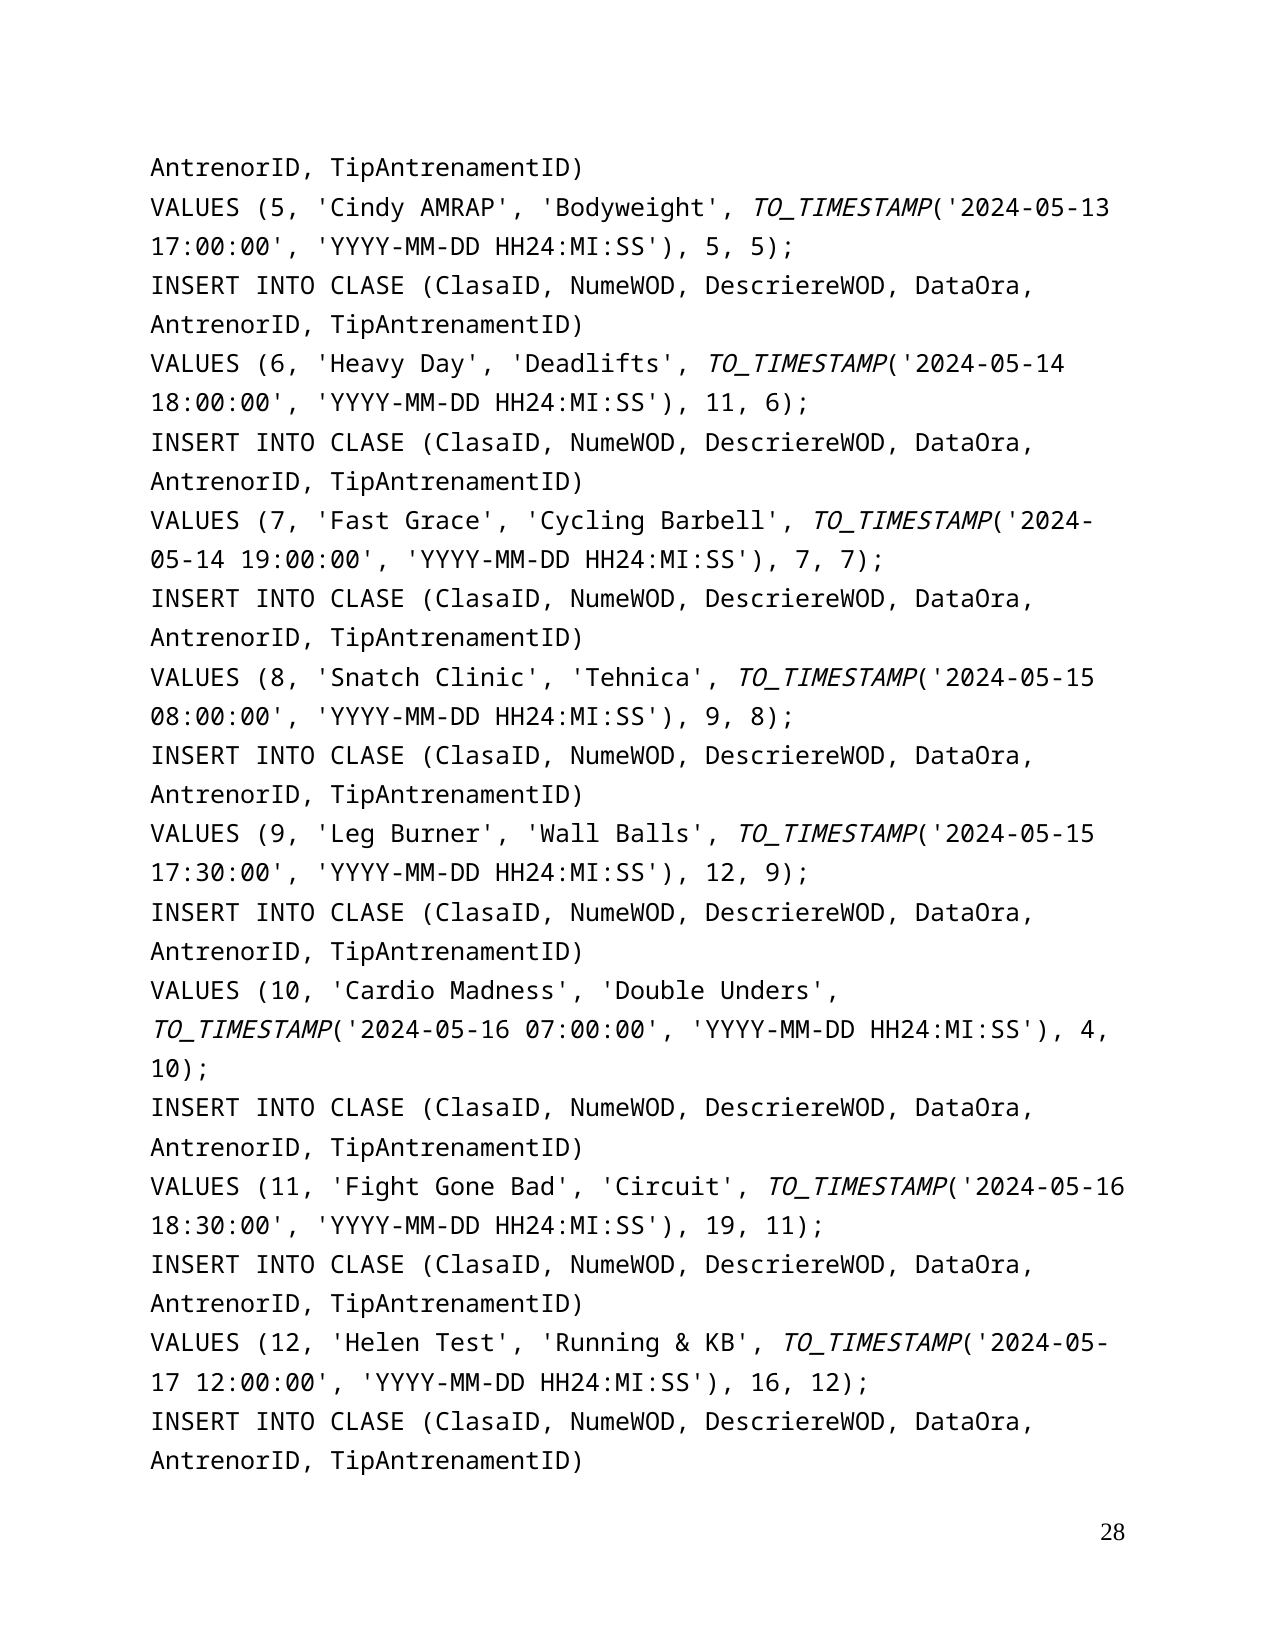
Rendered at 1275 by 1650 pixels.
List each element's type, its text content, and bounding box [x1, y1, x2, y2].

text AntrenorID, TipAntrenamentID) VALUES (5, 'Cindy AMRAP', 'Bodyweight', TO_TIMESTAMP('2024-05-13 17:00:00', 'YYYY-MM-DD HH24:MI:SS'), 5, 5); INSERT INTO CLASE (ClasaID, NumeWOD, DescriereWOD, DataOra, AntrenorID, TipAntrenamentID) VALUES (6, 'Heavy Day', 'Deadlifts', TO_TIMESTAMP('2024-05-14 18:00:00', 'YYYY-MM-DD HH24:MI:SS'), 11, 6); INSERT INTO CLASE (ClasaID, NumeWOD, DescriereWOD, DataOra, AntrenorID, TipAntrenamentID) VALUES (7, 'Fast Grace', 'Cycling Barbell', TO_TIMESTAMP('2024-05-14 19:00:00', 'YYYY-MM-DD HH24:MI:SS'), 7, 7); INSERT INTO CLASE (ClasaID, NumeWOD, DescriereWOD, DataOra, AntrenorID, TipAntrenamentID) VALUES (8, 'Snatch Clinic', 'Tehnica', TO_TIMESTAMP('2024-05-15 08:00:00', 'YYYY-MM-DD HH24:MI:SS'), 9, 8); INSERT INTO CLASE (ClasaID, NumeWOD, DescriereWOD, DataOra, AntrenorID, TipAntrenamentID) VALUES (9, 'Leg Burner', 'Wall Balls', TO_TIMESTAMP('2024-05-15 17:30:00', 'YYYY-MM-DD HH24:MI:SS'), 12, 9); INSERT INTO CLASE (ClasaID, NumeWOD, DescriereWOD, DataOra, AntrenorID, TipAntrenamentID) VALUES (10, 'Cardio Madness', 'Double Unders', TO_TIMESTAMP('2024-05-16 07:00:00', 'YYYY-MM-DD HH24:MI:SS'), 4, 10); INSERT INTO CLASE (ClasaID, NumeWOD, DescriereWOD, DataOra, AntrenorID, TipAntrenamentID) VALUES (11, 'Fight Gone Bad', 'Circuit', TO_TIMESTAMP('2024-05-16 18:30:00', 'YYYY-MM-DD HH24:MI:SS'), 19, 11); INSERT INTO CLASE (ClasaID, NumeWOD, DescriereWOD, DataOra, AntrenorID, TipAntrenamentID) VALUES (12, 'Helen Test', 'Running & KB', TO_TIMESTAMP('2024-05-17 12:00:00', 'YYYY-MM-DD HH24:MI:SS'), 16, 12); INSERT INTO CLASE (ClasaID, NumeWOD, DescriereWOD, DataOra, AntrenorID, TipAntrenamentID) [150, 150, 1125, 1477]
